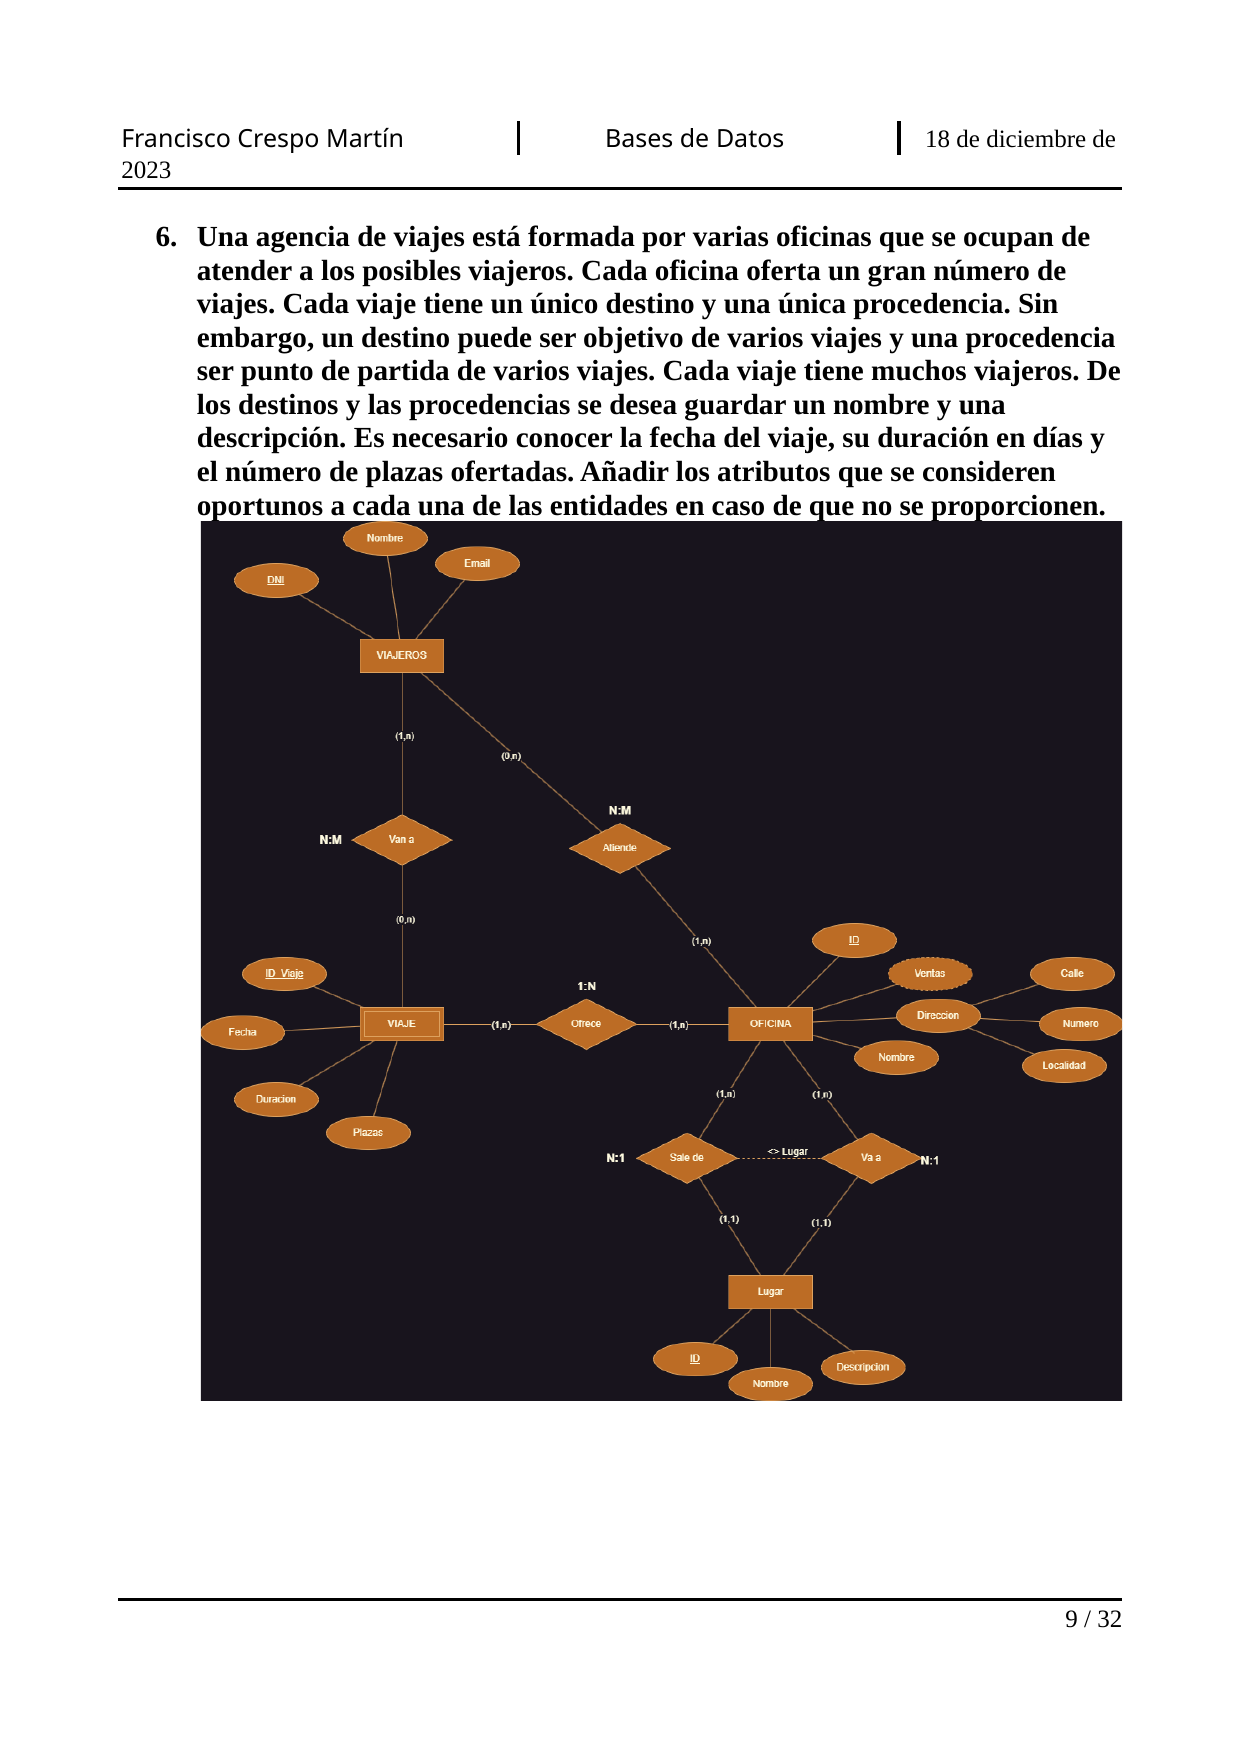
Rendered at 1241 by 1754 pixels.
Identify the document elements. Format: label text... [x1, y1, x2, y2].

picture [200, 521, 1123, 1401]
subtitle Una agencia de viajes está formada por varias oficinas que se ocupan de atender a los posibles viajeros. Cada oficina oferta un gran número de viajes. Cada viaje tiene un único destino y una única procedencia. Sin embargo, un destino puede ser objetivo de varios viajes y una procedencia ser punto de partida de varios viajes. Cada viaje tiene muchos viajeros. De los destinos y las procedencias se desea guardar un nombre y una descripción. Es necesario conocer la fecha del viaje, su duración en días y el número de plazas ofertadas. Añadir los atributos que se consideren oportunos a cada una de las entidades en caso de que no se proporcionen. [155, 219, 1122, 521]
